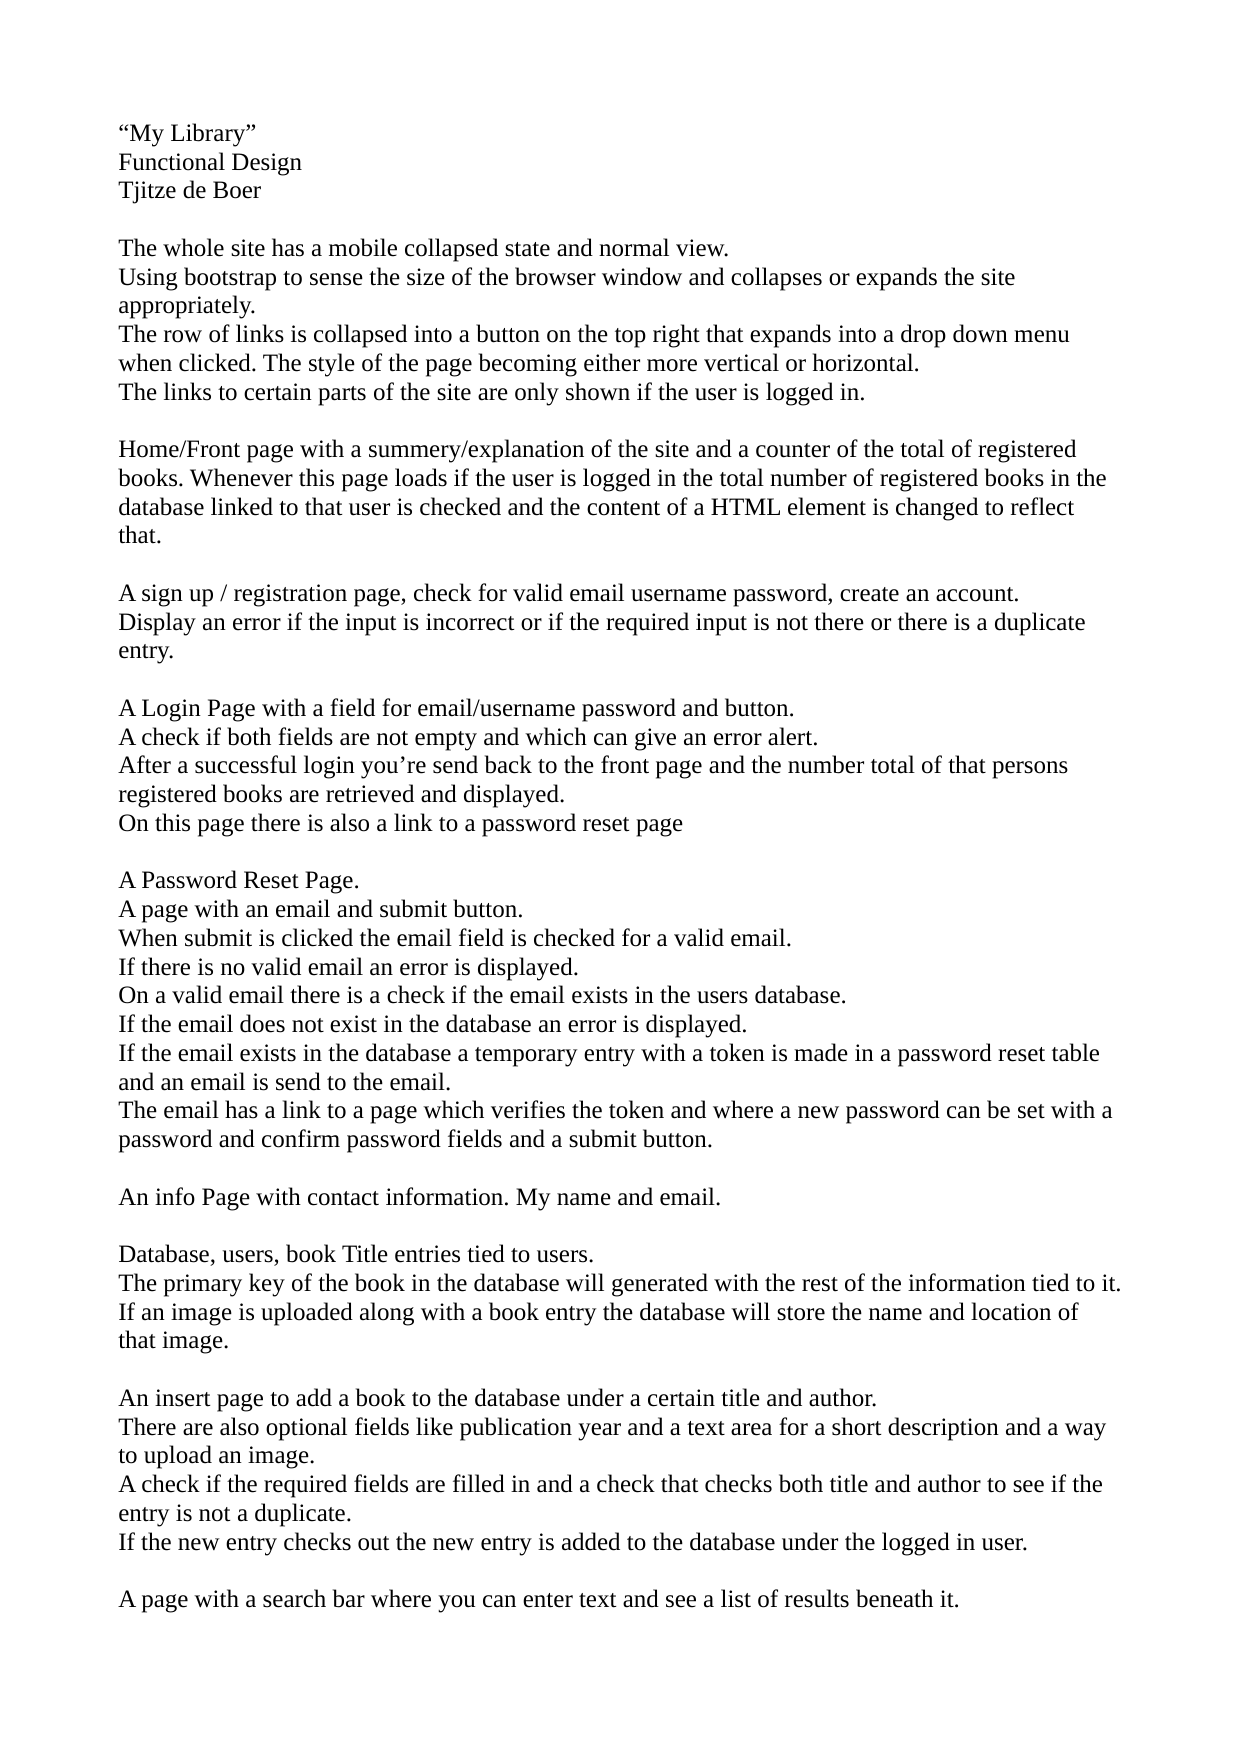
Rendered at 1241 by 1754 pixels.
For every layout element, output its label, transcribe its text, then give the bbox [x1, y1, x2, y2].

text The primary key of the book in the database will generated with the rest of the information tied to it. [118, 1268, 1122, 1297]
text Home/Front page with a summery/explanation of the site and a counter of the total of registered books. Whenever this page loads if the user is logged in the total number of registered books in the database linked to that user is checked and the content of a HTML element is changed to reflect that. [118, 434, 1122, 549]
text Display an error if the input is incorrect or if the required input is not there or there is a duplicate entry. [118, 607, 1122, 664]
text The whole site has a mobile collapsed state and normal view. [118, 233, 1122, 262]
text If the email exists in the database a temporary entry with a token is made in a password reset table and an email is send to the email. [118, 1038, 1122, 1096]
text If an image is uploaded along with a book entry the database will store the name and location of that image. [118, 1297, 1122, 1354]
text “My Library” [118, 118, 1122, 147]
text A sign up / registration page, check for valid email username password, create an account. [118, 578, 1122, 607]
text A page with a search bar where you can enter text and see a list of results beneath it. [118, 1584, 1122, 1613]
text The links to certain parts of the site are only shown if the user is logged in. [118, 377, 1122, 406]
text A Password Reset Page. [118, 866, 1122, 894]
text Tjitze de Boer [118, 176, 1122, 204]
text Database, users, book Title entries tied to users. [118, 1239, 1122, 1268]
text There are also optional fields like publication year and a text area for a short description and a way to upload an image. [118, 1412, 1122, 1469]
text If the email does not exist in the database an error is displayed. [118, 1009, 1122, 1038]
text A page with an email and submit button. [118, 894, 1122, 923]
text An info Page with contact information. My name and email. [118, 1182, 1122, 1211]
text The email has a link to a page which verifies the token and where a new password can be set with a password and confirm password fields and a submit button. [118, 1096, 1122, 1153]
text When submit is clicked the email field is checked for a valid email. [118, 923, 1122, 952]
text On this page there is also a link to a password reset page [118, 808, 1122, 837]
text Functional Design [118, 147, 1122, 176]
text On a valid email there is a check if the email exists in the users database. [118, 981, 1122, 1009]
text The row of links is collapsed into a button on the top right that expands into a drop down menu when clicked. The style of the page becoming either more vertical or horizontal. [118, 319, 1122, 377]
text A check if the required fields are filled in and a check that checks both title and author to see if the entry is not a duplicate. [118, 1469, 1122, 1527]
text A Login Page with a field for email/username password and button. [118, 693, 1122, 722]
text An insert page to add a book to the database under a certain title and author. [118, 1383, 1122, 1412]
text Using bootstrap to sense the size of the browser window and collapses or expands the site appropriately. [118, 262, 1122, 319]
text After a successful login you’re send back to the front page and the number total of that persons registered books are retrieved and displayed. [118, 751, 1122, 808]
text If the new entry checks out the new entry is added to the database under the logged in user. [118, 1527, 1122, 1556]
text A check if both fields are not empty and which can give an error alert. [118, 722, 1122, 751]
text If there is no valid email an error is displayed. [118, 952, 1122, 981]
